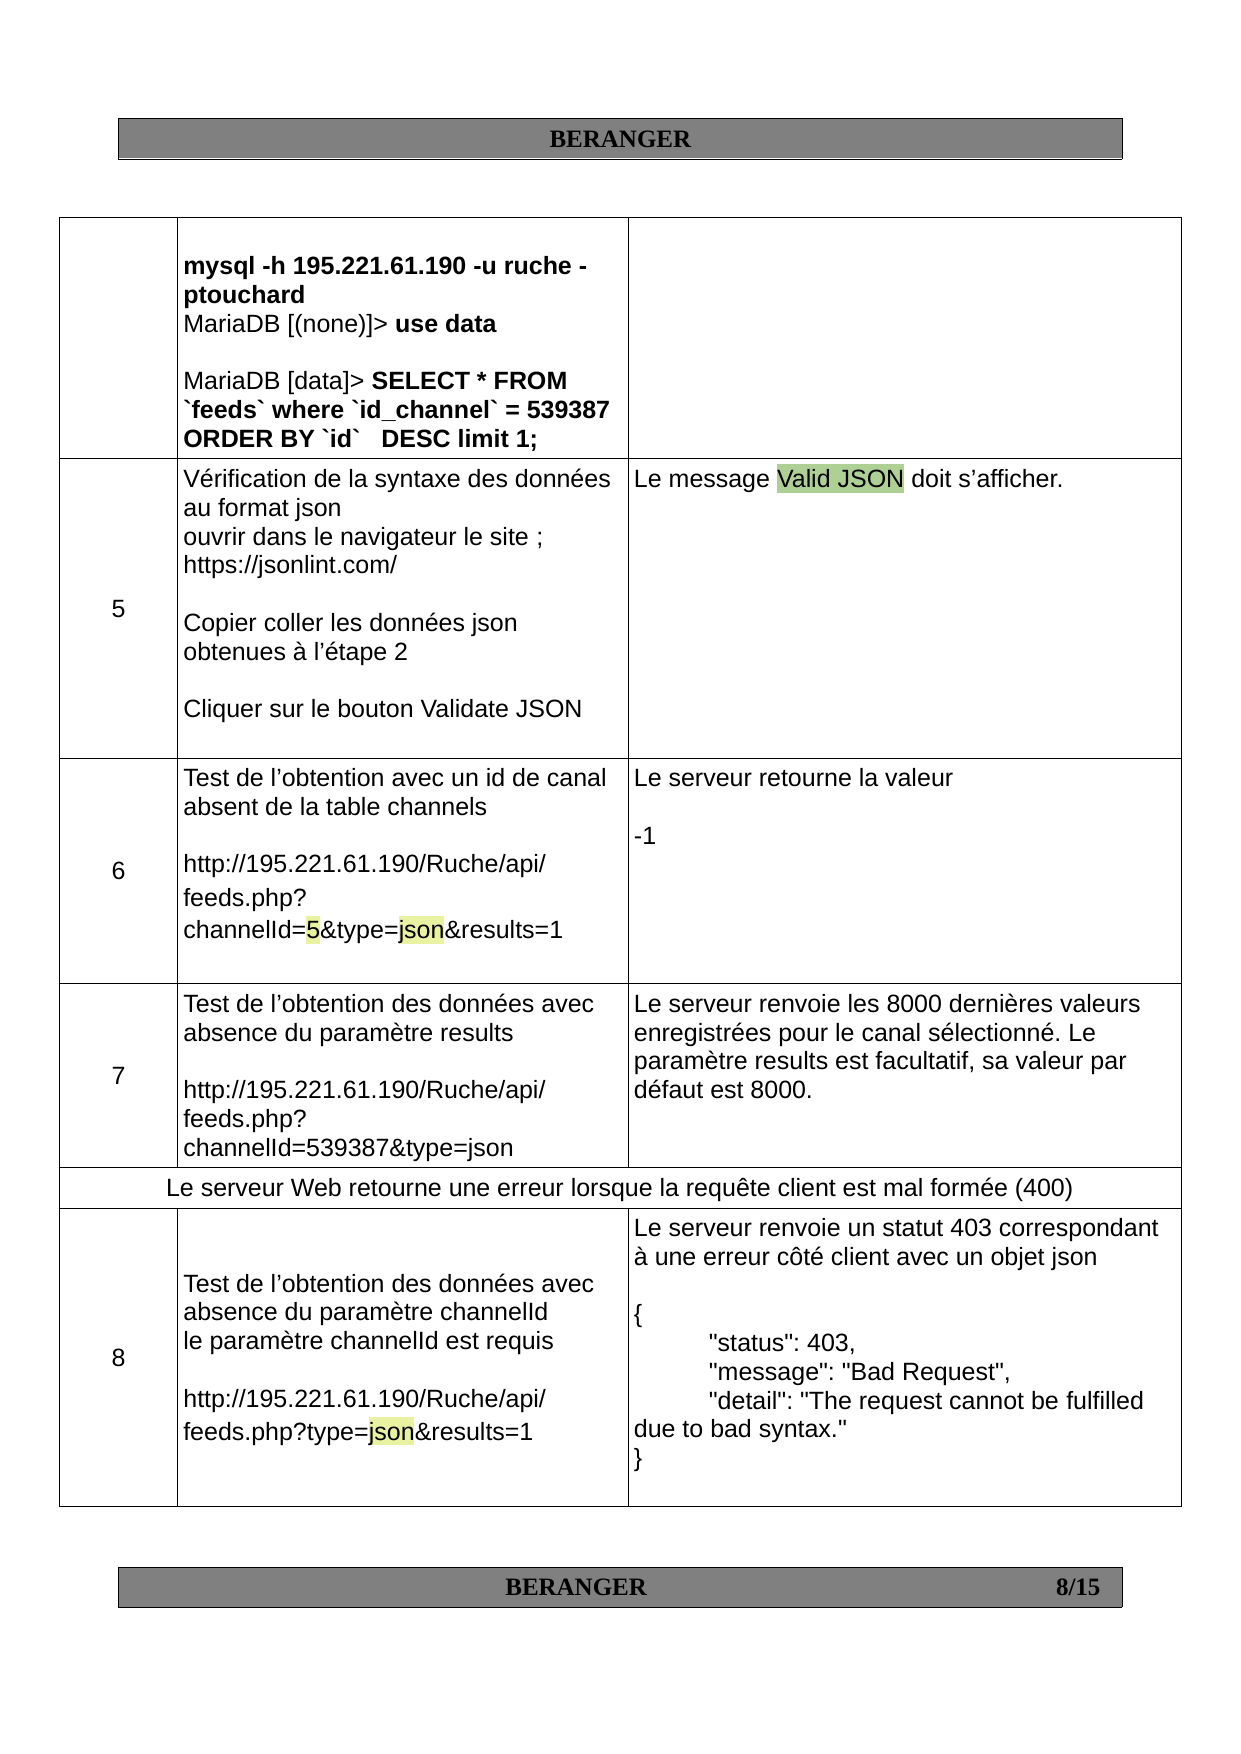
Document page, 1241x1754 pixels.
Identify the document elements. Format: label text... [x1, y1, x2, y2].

table_cell 5 [60, 459, 177, 757]
table_cell 8 [60, 1209, 177, 1506]
table_cell Le message Valid JSON doit s’afficher. [629, 459, 1181, 757]
table_cell Test de l’obtention avec un id de canal absent de la table channels http://195.221.61.190/Ruche/api/feeds.php?channelId=5&type=json&results=1 [178, 759, 628, 983]
table_cell Vérification de la syntaxe des données au format json ouvrir dans le navigateur le site ; https://jsonlint.com/ Copier coller les données json obtenues à l’étape 2 Cliquer sur le bouton Validate JSON [178, 459, 628, 757]
table_cell 6 [60, 759, 177, 983]
table_cell mysql -h 195.221.61.190 -u ruche -ptouchard MariaDB [(none)]> use data MariaDB [data]> SELECT * FROM `feeds` where `id_channel` = 539387 ORDER BY `id` DESC limit 1; [178, 218, 628, 458]
table_cell Test de l’obtention des données avec absence du paramètre channelId le paramètre channelId est requis http://195.221.61.190/Ruche/api/feeds.php?type=json&results=1 [178, 1209, 628, 1506]
table_cell Test de l’obtention des données avec absence du paramètre results http://195.221.61.190/Ruche/api/feeds.php?channelId=539387&type=json [178, 984, 628, 1167]
table_cell Le serveur renvoie les 8000 dernières valeurs enregistrées pour le canal sélectionné. Le paramètre results est facultatif, sa valeur par défaut est 8000. [629, 984, 1181, 1167]
table_cell Le serveur retourne la valeur -1 [629, 759, 1181, 983]
table_cell [60, 218, 177, 458]
table_cell Le serveur Web retourne une erreur lorsque la requête client est mal formée (400) [60, 1168, 1181, 1207]
table_cell [629, 218, 1181, 458]
table_cell Le serveur renvoie un statut 403 correspondant à une erreur côté client avec un objet json { "status": 403, "message": "Bad Request", "detail": "The request cannot be fulfilled due to bad syntax." } [629, 1209, 1181, 1506]
table_cell 7 [60, 984, 177, 1167]
